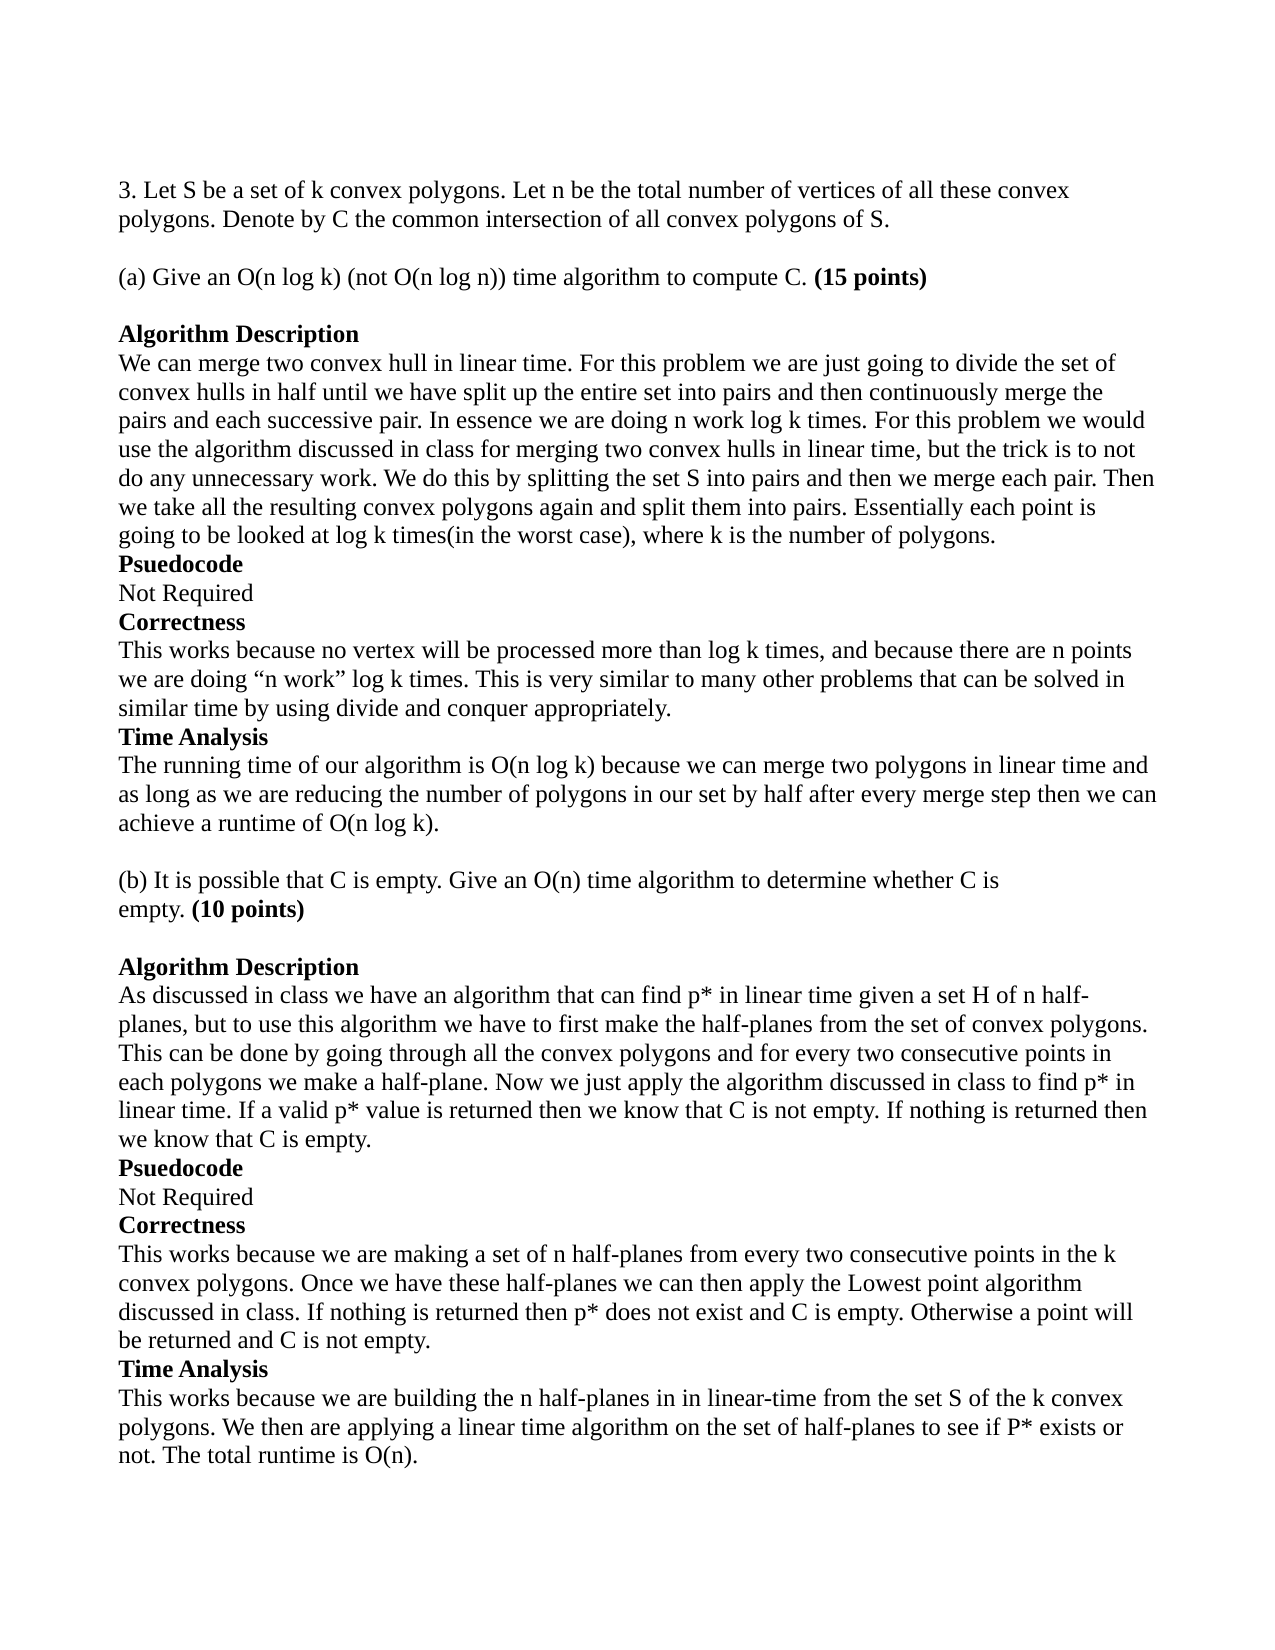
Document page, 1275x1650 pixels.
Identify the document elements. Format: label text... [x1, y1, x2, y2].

text empty. (10 points) [118, 894, 1157, 923]
text Not Required [118, 1182, 1157, 1211]
text This works because no vertex will be processed more than log k times, and because there are n points we are doing “n work” log k times. This is very similar to many other problems that can be solved in similar time by using divide and conquer appropriately. [118, 636, 1157, 722]
text polygons. Denote by C the common intersection of all convex polygons of S. [118, 204, 1157, 233]
text As discussed in class we have an algorithm that can find p* in linear time given a set H of n half-planes, but to use this algorithm we have to first make the half-planes from the set of convex polygons. This can be done by going through all the convex polygons and for every two consecutive points in each polygons we make a half-plane. Now we just apply the algorithm discussed in class to find p* in linear time. If a valid p* value is returned then we know that C is not empty. If nothing is returned then we know that C is empty. [118, 981, 1157, 1153]
text The running time of our algorithm is O(n log k) because we can merge two polygons in linear time and as long as we are reducing the number of polygons in our set by half after every merge step then we can achieve a runtime of O(n log k). [118, 751, 1157, 837]
text Algorithm Description [118, 319, 1157, 348]
text Correctness [118, 607, 1157, 636]
text Psuedocode [118, 549, 1157, 578]
text Psuedocode [118, 1153, 1157, 1182]
text (b) It is possible that C is empty. Give an O(n) time algorithm to determine whether C is [118, 866, 1157, 894]
text Not Required [118, 578, 1157, 607]
text (a) Give an O(n log k) (not O(n log n)) time algorithm to compute C. (15 points) [118, 262, 1157, 291]
text Time Analysis [118, 722, 1157, 751]
text 3. Let S be a set of k convex polygons. Let n be the total number of vertices of all these convex [118, 176, 1157, 204]
text This works because we are making a set of n half-planes from every two consecutive points in the k convex polygons. Once we have these half-planes we can then apply the Lowest point algorithm discussed in class. If nothing is returned then p* does not exist and C is empty. Otherwise a point will be returned and C is not empty. [118, 1239, 1157, 1354]
text Correctness [118, 1211, 1157, 1239]
text Time Analysis [118, 1354, 1157, 1383]
text This works because we are building the n half-planes in in linear-time from the set S of the k convex polygons. We then are applying a linear time algorithm on the set of half-planes to see if P* exists or not. The total runtime is O(n). [118, 1383, 1157, 1469]
text Algorithm Description [118, 952, 1157, 981]
text We can merge two convex hull in linear time. For this problem we are just going to divide the set of convex hulls in half until we have split up the entire set into pairs and then continuously merge the pairs and each successive pair. In essence we are doing n work log k times. For this problem we would use the algorithm discussed in class for merging two convex hulls in linear time, but the trick is to not do any unnecessary work. We do this by splitting the set S into pairs and then we merge each pair. Then we take all the resulting convex polygons again and split them into pairs. Essentially each point is going to be looked at log k times(in the worst case), where k is the number of polygons. [118, 348, 1157, 549]
